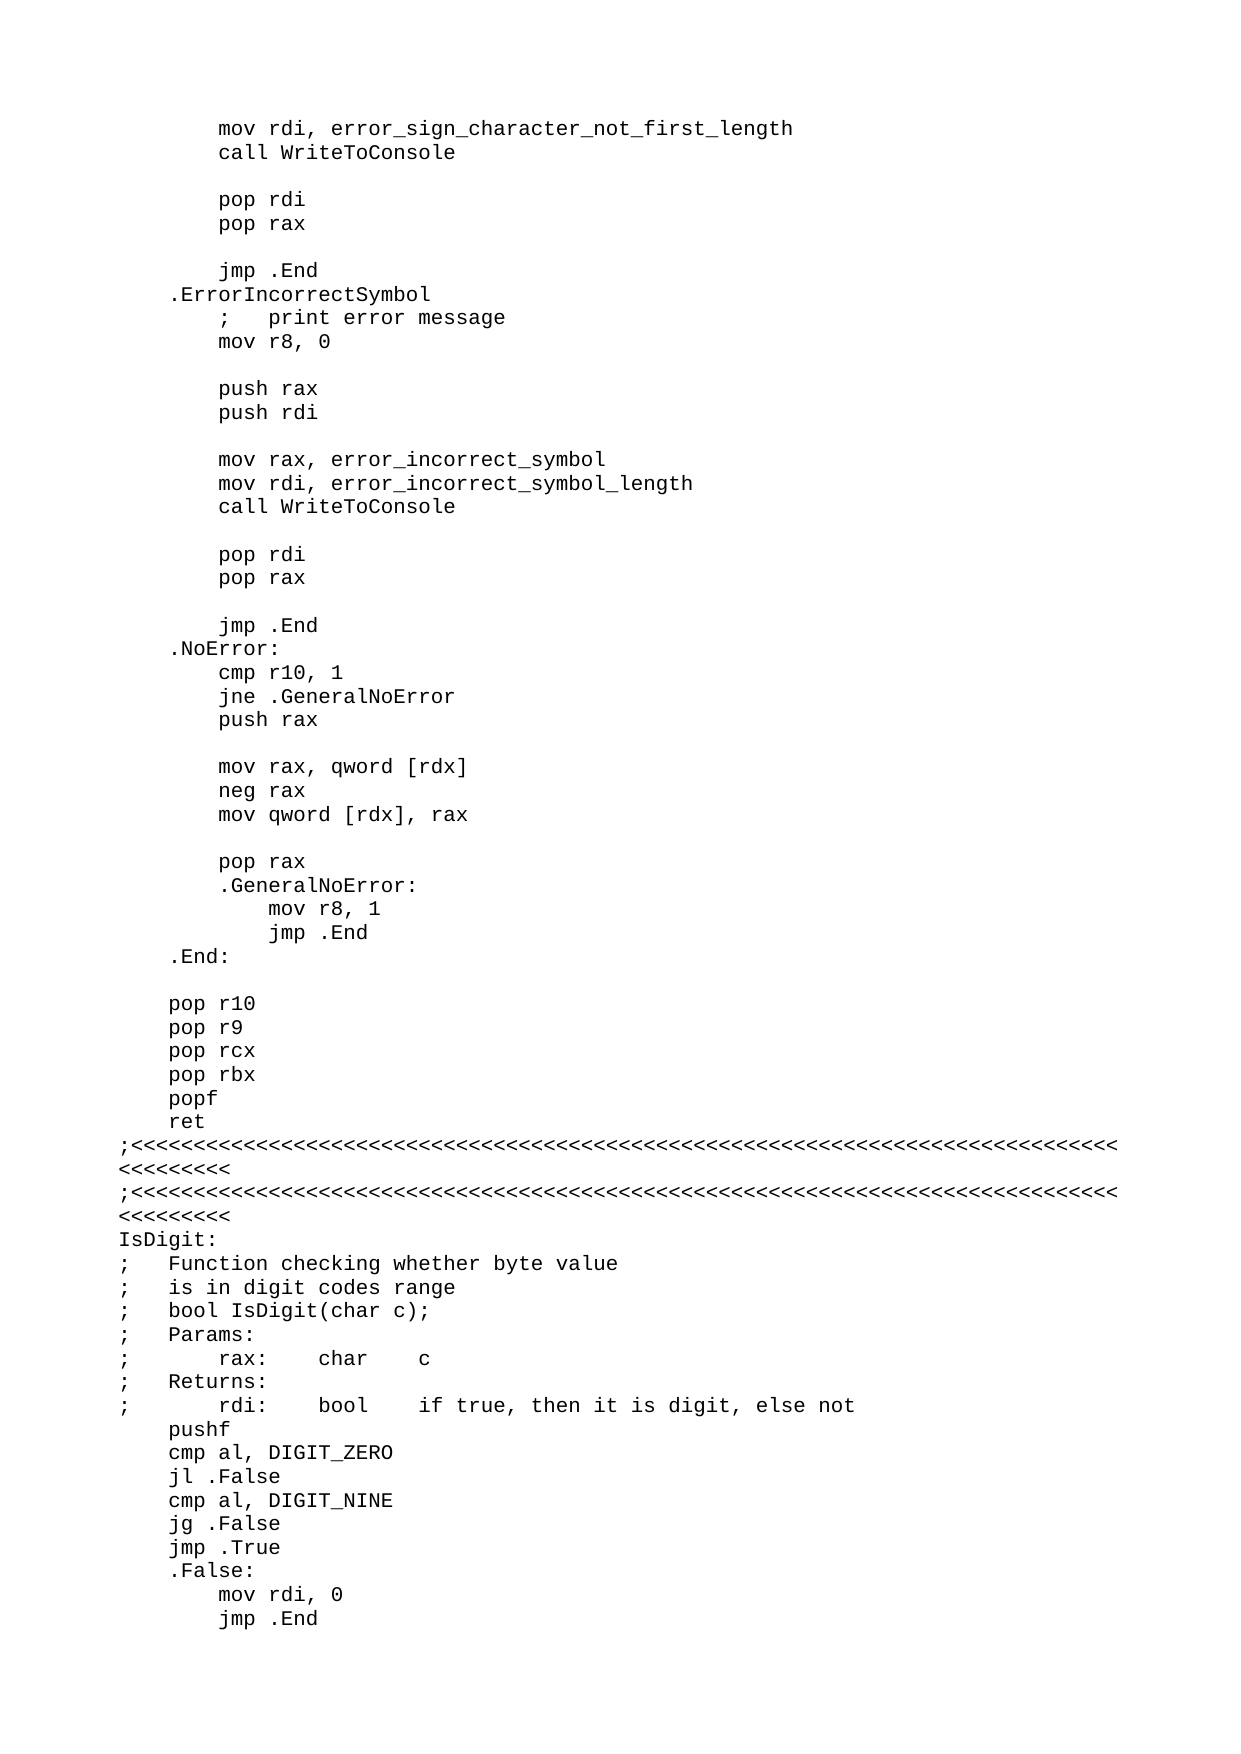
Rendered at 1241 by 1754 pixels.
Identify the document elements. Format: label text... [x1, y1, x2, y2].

text jg .False [118, 1513, 1122, 1537]
text .ErrorIncorrectSymbol [118, 284, 1122, 307]
text mov rdi, 0 [118, 1584, 1122, 1608]
text mov r8, 0 [118, 331, 1122, 354]
text pop r10 [118, 993, 1122, 1017]
text cmp r10, 1 [118, 662, 1122, 686]
text mov rax, qword [rdx] [118, 757, 1122, 780]
text IsDigit: [118, 1229, 1122, 1253]
text pushf [118, 1419, 1122, 1442]
text pop rax [118, 851, 1122, 875]
text ; bool IsDigit(char c); [118, 1300, 1122, 1324]
text pop rbx [118, 1064, 1122, 1088]
text jmp .End [118, 1608, 1122, 1631]
text popf [118, 1088, 1122, 1111]
text cmp al, DIGIT_NINE [118, 1489, 1122, 1513]
text jmp .End [118, 922, 1122, 946]
text pop r9 [118, 1017, 1122, 1040]
text mov rdi, error_sign_character_not_first_length [118, 118, 1122, 142]
text pop rcx [118, 1040, 1122, 1064]
text push rax [118, 709, 1122, 733]
text jmp .End [118, 615, 1122, 638]
text jl .False [118, 1466, 1122, 1489]
text call WriteToConsole [118, 496, 1122, 520]
text ; rdi: bool if true, then it is digit, else not [118, 1395, 1122, 1419]
text ; Function checking whether byte value [118, 1253, 1122, 1277]
text ; Params: [118, 1324, 1122, 1348]
text jmp .True [118, 1537, 1122, 1561]
text neg rax [118, 780, 1122, 804]
text .False: [118, 1561, 1122, 1584]
text ret [118, 1111, 1122, 1135]
text ; Returns: [118, 1371, 1122, 1395]
text ; is in digit codes range [118, 1277, 1122, 1300]
text .End: [118, 946, 1122, 969]
text ;<<<<<<<<<<<<<<<<<<<<<<<<<<<<<<<<<<<<<<<<<<<<<<<<<<<<<<<<<<<<<<<<<<<<<<<<<<<<<<<<<<<<<<<< [118, 1135, 1122, 1182]
text pop rdi [118, 189, 1122, 213]
text mov r8, 1 [118, 898, 1122, 922]
text mov qword [rdx], rax [118, 804, 1122, 827]
text .NoError: [118, 638, 1122, 662]
text pop rax [118, 567, 1122, 591]
text pop rax [118, 213, 1122, 236]
text cmp al, DIGIT_ZERO [118, 1442, 1122, 1466]
text mov rdi, error_incorrect_symbol_length [118, 473, 1122, 496]
text call WriteToConsole [118, 142, 1122, 165]
text pop rdi [118, 544, 1122, 567]
text ; rax: char c [118, 1348, 1122, 1371]
text jne .GeneralNoError [118, 686, 1122, 709]
text ;<<<<<<<<<<<<<<<<<<<<<<<<<<<<<<<<<<<<<<<<<<<<<<<<<<<<<<<<<<<<<<<<<<<<<<<<<<<<<<<<<<<<<<<< [118, 1182, 1122, 1229]
text ; print error message [118, 307, 1122, 331]
text mov rax, error_incorrect_symbol [118, 449, 1122, 473]
text .GeneralNoError: [118, 875, 1122, 898]
text jmp .End [118, 260, 1122, 284]
text push rdi [118, 402, 1122, 426]
text push rax [118, 378, 1122, 402]
